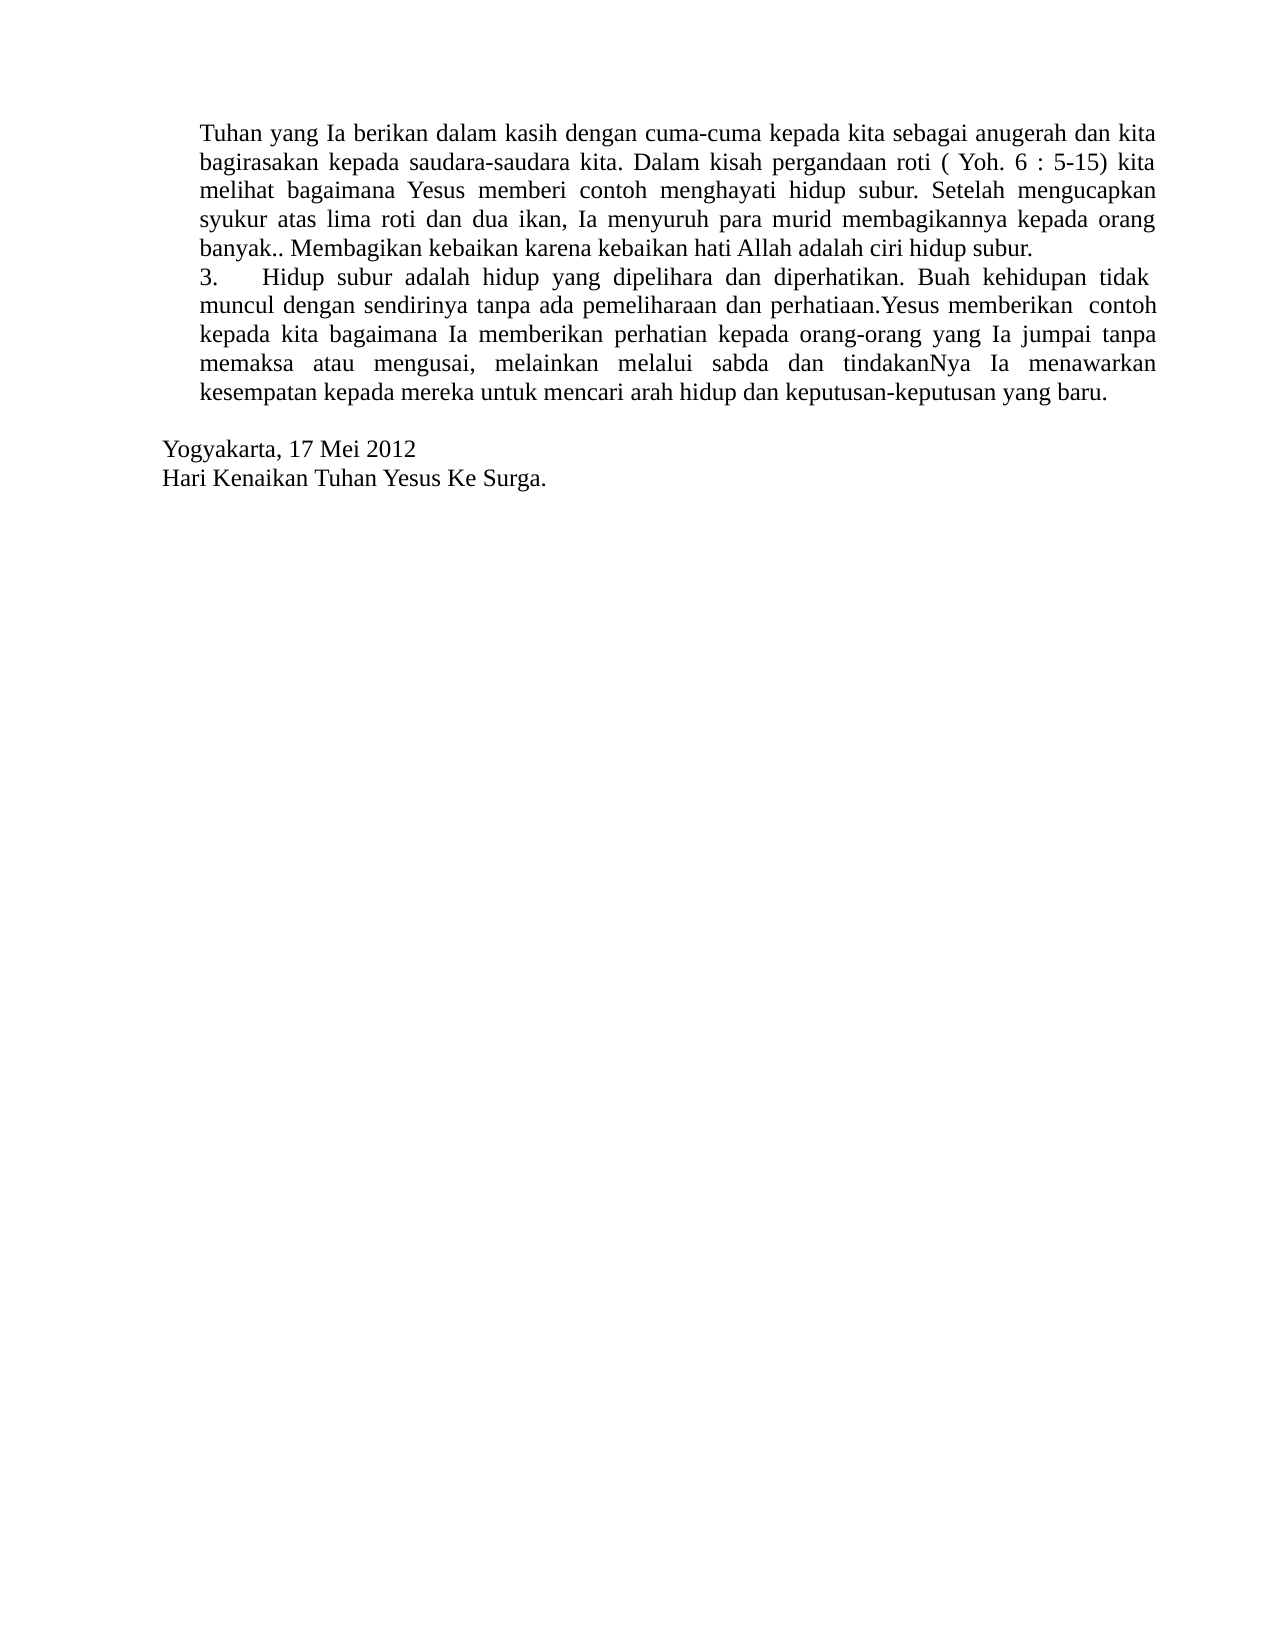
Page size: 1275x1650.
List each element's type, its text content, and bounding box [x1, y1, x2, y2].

text Hari Kenaikan Tuhan Yesus Ke Surga. [162, 463, 1157, 492]
text Tuhan yang Ia berikan dalam kasih dengan cuma-cuma kepada kita sebagai anugerah dan kita bagirasakan kepada saudara-saudara kita. Dalam kisah pergandaan roti ( Yoh. 6 : 5-15) kita melihat bagaimana Yesus memberi contoh menghayati hidup subur. Setelah mengucapkan syukur atas lima roti dan dua ikan, Ia menyuruh para murid membagikannya kepada orang banyak.. Membagikan kebaikan karena kebaikan hati Allah adalah ciri hidup subur. [199, 118, 1157, 262]
text 3. Hidup subur adalah hidup yang dipelihara dan diperhatikan. Buah kehidupan tidak muncul dengan sendirinya tanpa ada pemeliharaan dan perhatiaan.Yesus memberikan contoh kepada kita bagaimana Ia memberikan perhatian kepada orang-orang yang Ia jumpai tanpa memaksa atau mengusai, melainkan melalui sabda dan tindakanNya Ia menawarkan kesempatan kepada mereka untuk mencari arah hidup dan keputusan-keputusan yang baru. [199, 262, 1157, 406]
text Yogyakarta, 17 Mei 2012 [162, 434, 1157, 463]
